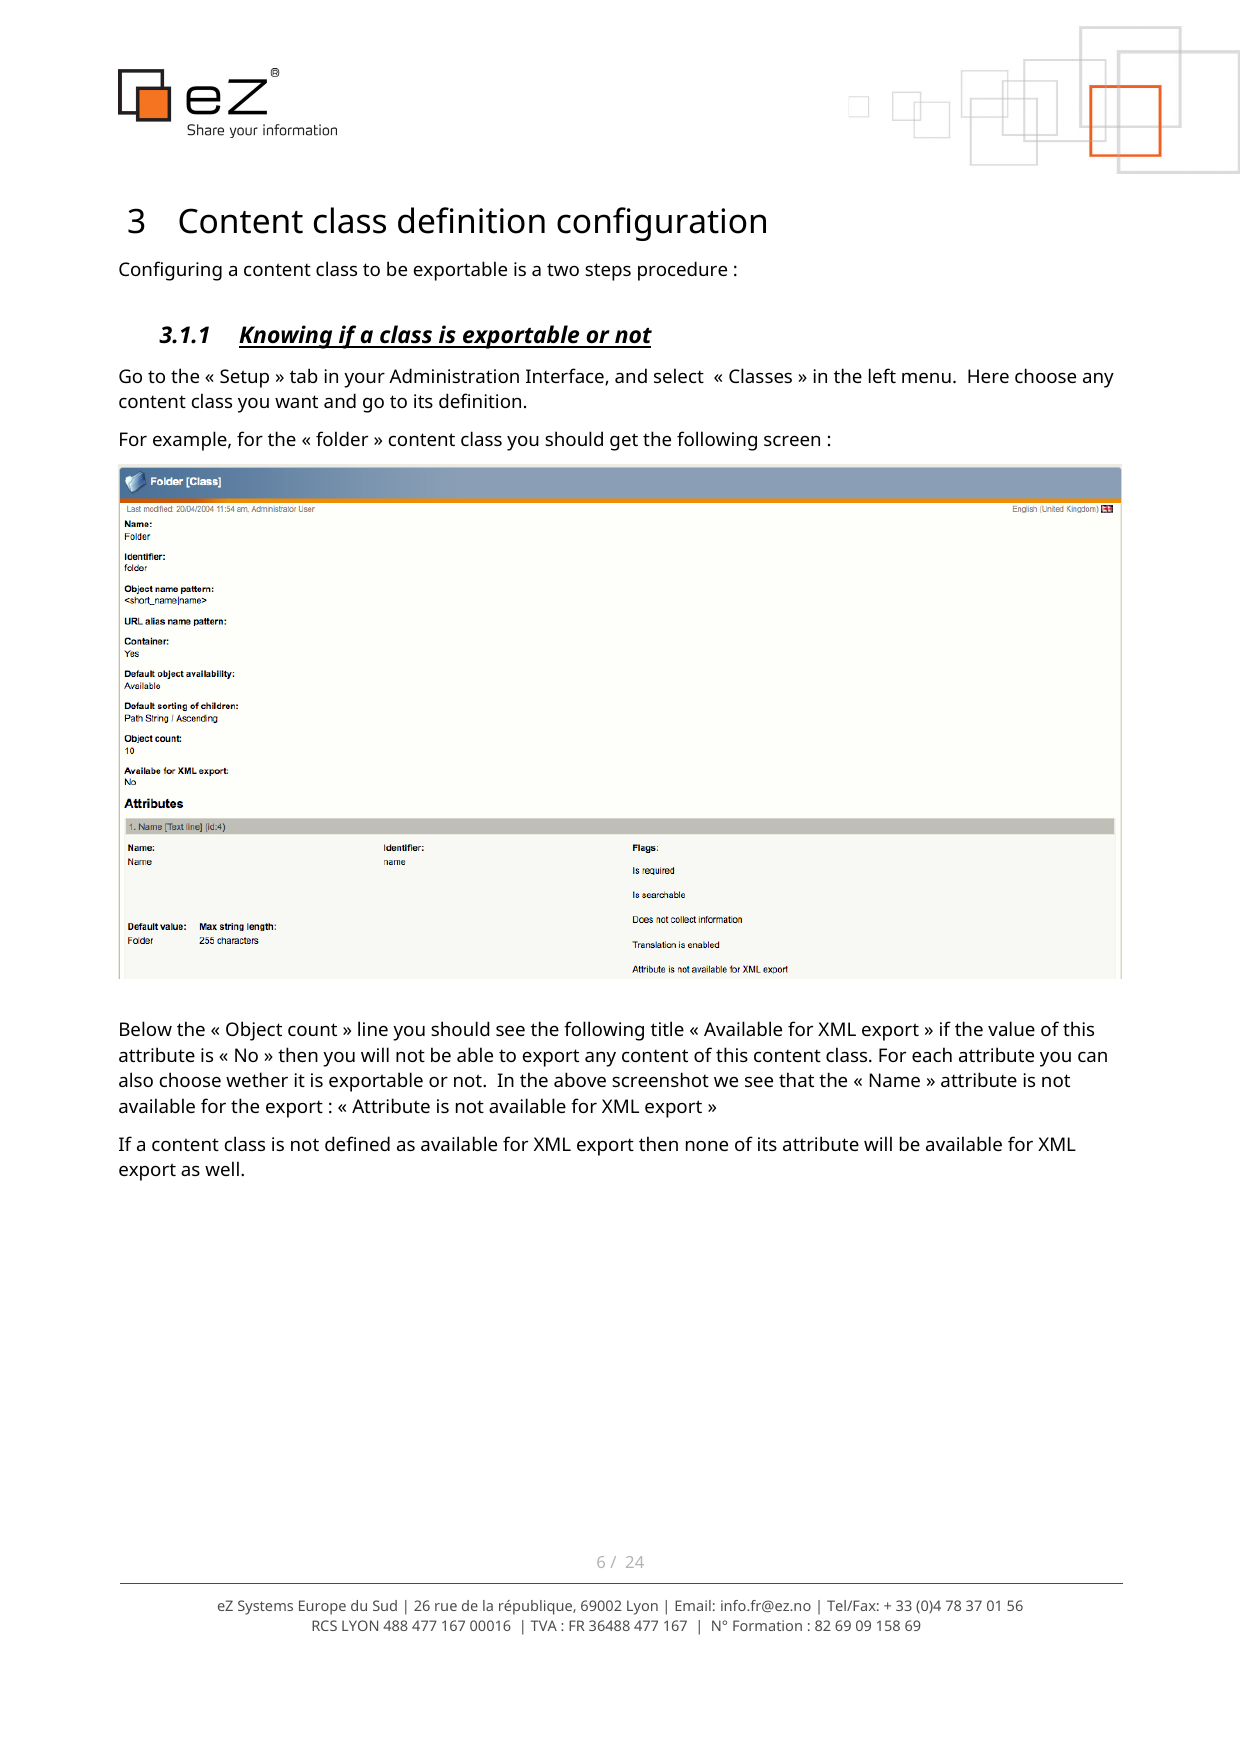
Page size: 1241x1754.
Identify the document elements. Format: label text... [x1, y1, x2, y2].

picture [118, 464, 1122, 979]
picture [848, 26, 1240, 174]
subtitle Content class definition configuration [118, 198, 1122, 244]
text Below the « Object count » line you should see the following title « Available for XML export » if the value of this attribute is « No » then you will not be able to export any content of this content class. For each attribute you can also choose wether it is exportable or not. In the above screenshot we see that the « Name » attribute is not available for the export : « Attribute is not available for XML export » [118, 1016, 1122, 1118]
picture [118, 68, 442, 187]
text Configuring a content class to be exportable is a two steps procedure : [118, 256, 1122, 282]
text Go to the « Setup » tab in your Administration Interface, and select « Classes » in the left menu. Here choose any content class you want and go to its definition. [118, 363, 1122, 414]
text For example, for the « folder » content class you should get the following screen : [118, 427, 1122, 452]
text If a content class is not defined as available for XML export then none of its attribute will be available for XML export as well. [118, 1131, 1122, 1182]
subtitle Knowing if a class is exportable or not [153, 319, 1122, 351]
